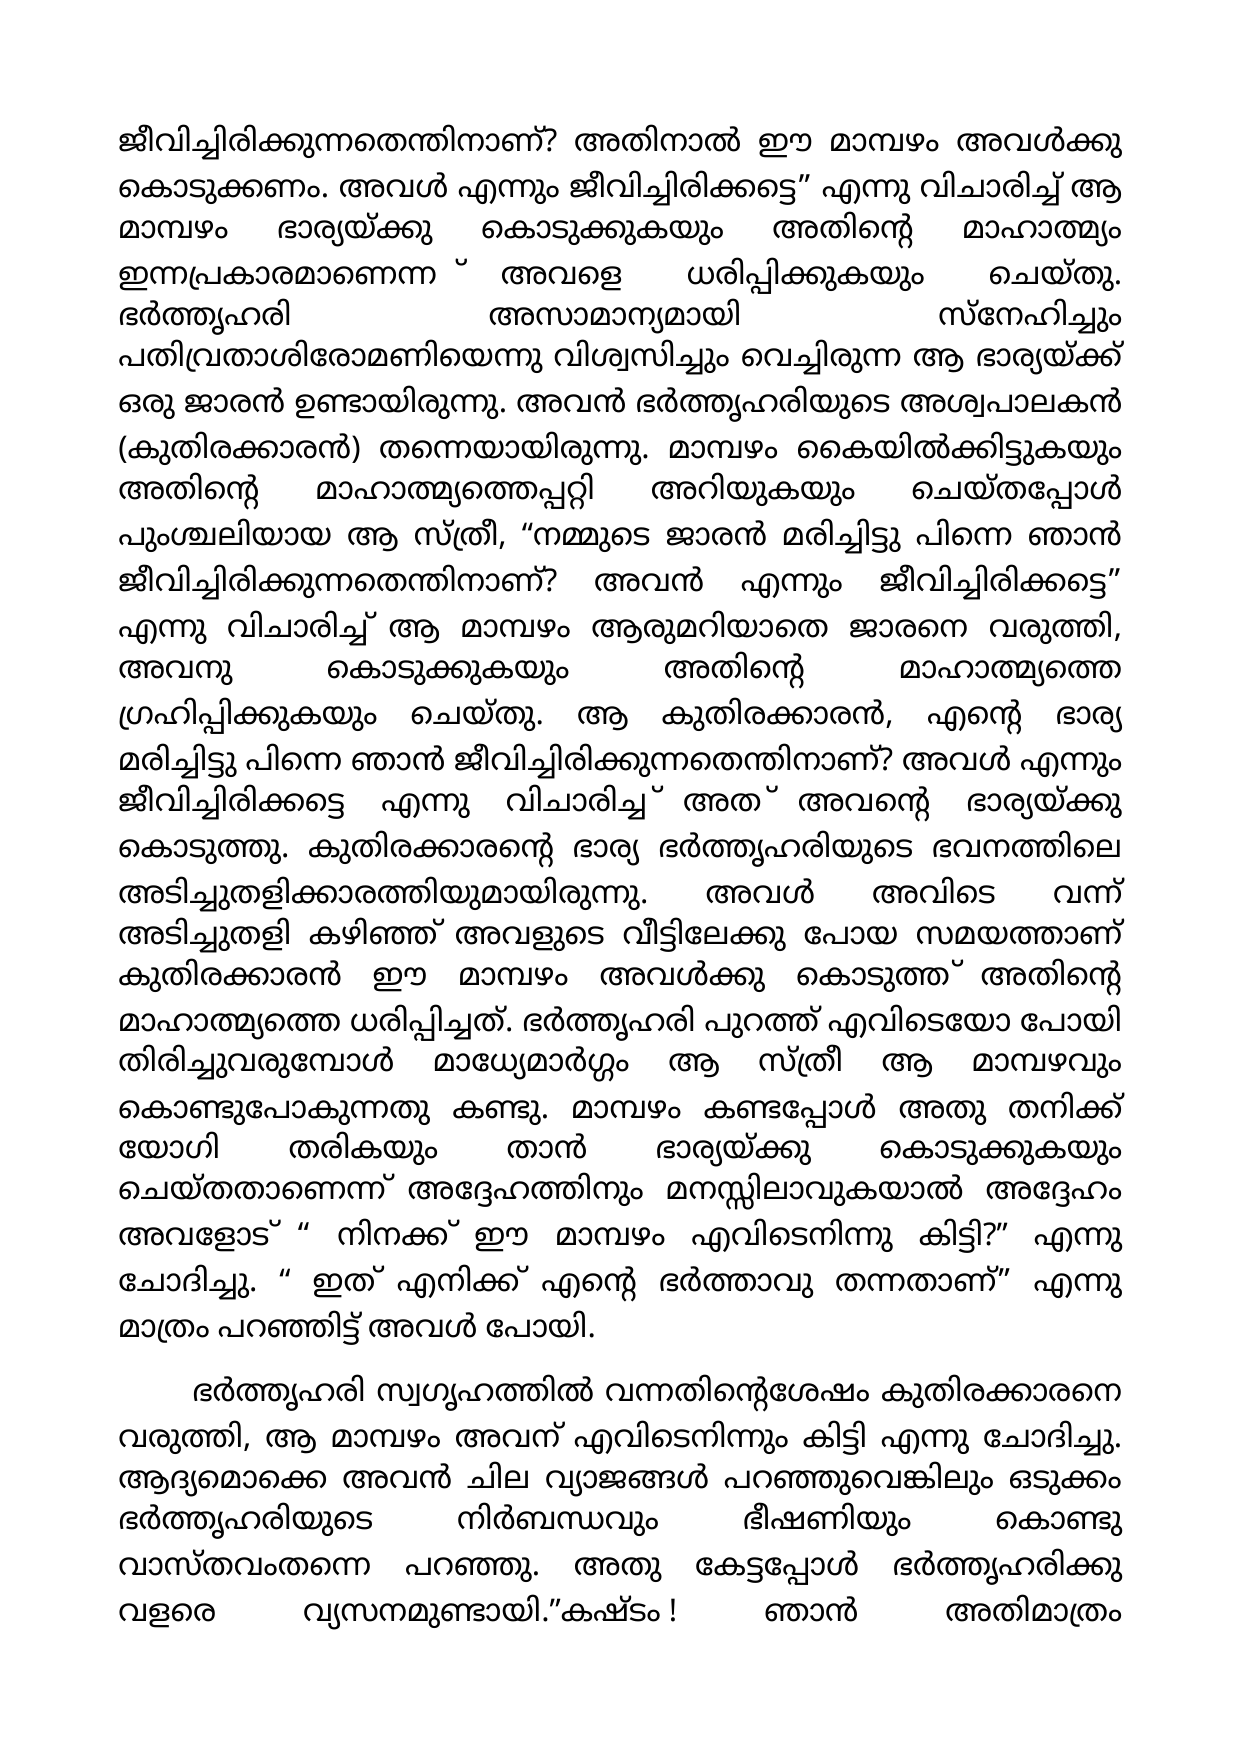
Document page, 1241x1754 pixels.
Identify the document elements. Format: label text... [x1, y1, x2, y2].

text ഭർത്തൃഹരി സ്വഗൃഹത്തിൽ വന്നതിന്റെശേഷം കുതിരക്കാരനെ വരുത്തി, ആ മാമ്പഴം അവന് എവിടെനിന്നും കിട്ടി എന്നു ചോദിച്ചു. ആദ്യമൊക്കെ അവൻ ചില വ്യാജങ്ങൾ പറഞ്ഞുവെങ്കിലും ഒടുക്കം ഭർത്തൃഹരിയുടെ നിർബന്ധവും ഭീഷണിയും കൊണ്ടു വാസ്തവംതന്നെ പറഞ്ഞു. അതു കേട്ടപ്പോൾ ഭർത്തൃഹരിക്കു വളരെ വ്യസനമുണ്ടായി.”കഷ്ടം ! ഞാൻ അതിമാത്രം [118, 1368, 1122, 1634]
text ജീവിച്ചിരിക്കുന്നതെന്തിനാണ്? അതിനാൽ ഈ മാമ്പഴം അവൾക്കു കൊടുക്കണം. അവൾ എന്നും ജീവിച്ചിരിക്കട്ടെ” എന്നു വിചാരിച്ച് ആ മാമ്പഴം ഭാര്യയ്ക്കു കൊടുക്കുകയും അതിന്റെ മാഹാത്മ്യം ഇന്നപ്രകാരമാണെന്ന് അവളെ ധരിപ്പിക്കുകയും ചെയ്തു. ഭർത്തൃഹരി അസാമാന്യമായി സ്നേഹിച്ചും പതിവ്രതാശിരോമണിയെന്നു വിശ്വസിച്ചും വെച്ചിരുന്ന ആ ഭാര്യയ്ക്ക് ഒരു ജാരൻ ഉണ്ടായിരുന്നു. അവൻ ഭർത്തൃഹരിയുടെ അശ്വപാലകൻ (കുതിരക്കാരൻ) തന്നെയായിരുന്നു. മാമ്പഴം കൈയിൽക്കിട്ടുകയും അതിന്റെ മാഹാത്മ്യത്തെപ്പറ്റി അറിയുകയും ചെയ്തപ്പോൾ പുംശ്ചലിയായ ആ സ്ത്രീ, “നമ്മുടെ ജാരൻ മരിച്ചിട്ടു പിന്നെ ഞാൻ ജീവിച്ചിരിക്കുന്നതെന്തിനാണ്? അവൻ എന്നും ജീവിച്ചിരിക്കട്ടെ” എന്നു വിചാരിച്ച് ആ മാമ്പഴം ആരുമറിയാതെ ജാരനെ വരുത്തി, അവനു കൊടുക്കുകയും അതിന്റെ മാഹാത്മ്യത്തെ ഗ്രഹിപ്പിക്കുകയും ചെയ്തു. ആ കുതിരക്കാരൻ, എന്റെ ഭാര്യ മരിച്ചിട്ടു പിന്നെ ഞാൻ ജീവിച്ചിരിക്കുന്നതെന്തിനാണ്? അവൾ എന്നും ജീവിച്ചിരിക്കട്ടെ എന്നു വിചാരിച്ച് അത് അവന്റെ ഭാര്യയ്ക്കു കൊടുത്തു. കുതിരക്കാരന്റെ ഭാര്യ ഭർത്തൃഹരിയുടെ ഭവനത്തിലെ അടിച്ചുതളിക്കാരത്തിയുമായിരുന്നു. അവൾ അവിടെ വന്ന് അടിച്ചുതളി കഴിഞ്ഞ് അവളുടെ വീട്ടിലേക്കു പോയ സമയത്താണ് കുതിരക്കാരൻ ഈ മാമ്പഴം അവൾക്കു കൊടുത്ത് അതിന്റെ മാഹാത്മ്യത്തെ ധരിപ്പിച്ചത്. ഭർത്തൃഹരി പുറത്ത് എവിടെയോ പോയി തിരിച്ചുവരുമ്പോൾ മാധ്യേമാർഗ്ഗം ആ സ്ത്രീ ആ മാമ്പഴവും കൊണ്ടുപോകുന്നതു കണ്ടു. മാമ്പഴം കണ്ടപ്പോൾ അതു തനിക്ക് യോഗി തരികയും താൻ ഭാര്യയ്ക്കു കൊടുക്കുകയും ചെയ്തതാണെന്ന് അദ്ദേഹത്തിനും മനസ്സിലാവുകയാൽ അദ്ദേഹം അവളോട് “ നിനക്ക് ഈ മാമ്പഴം എവിടെനിന്നു കിട്ടി?” എന്നു ചോദിച്ചു. “ ഇത് എനിക്ക് എന്റെ ഭർത്താവു തന്നതാണ്” എന്നു മാത്രം പറഞ്ഞിട്ട് അവൾ പോയി. [118, 118, 1122, 1351]
